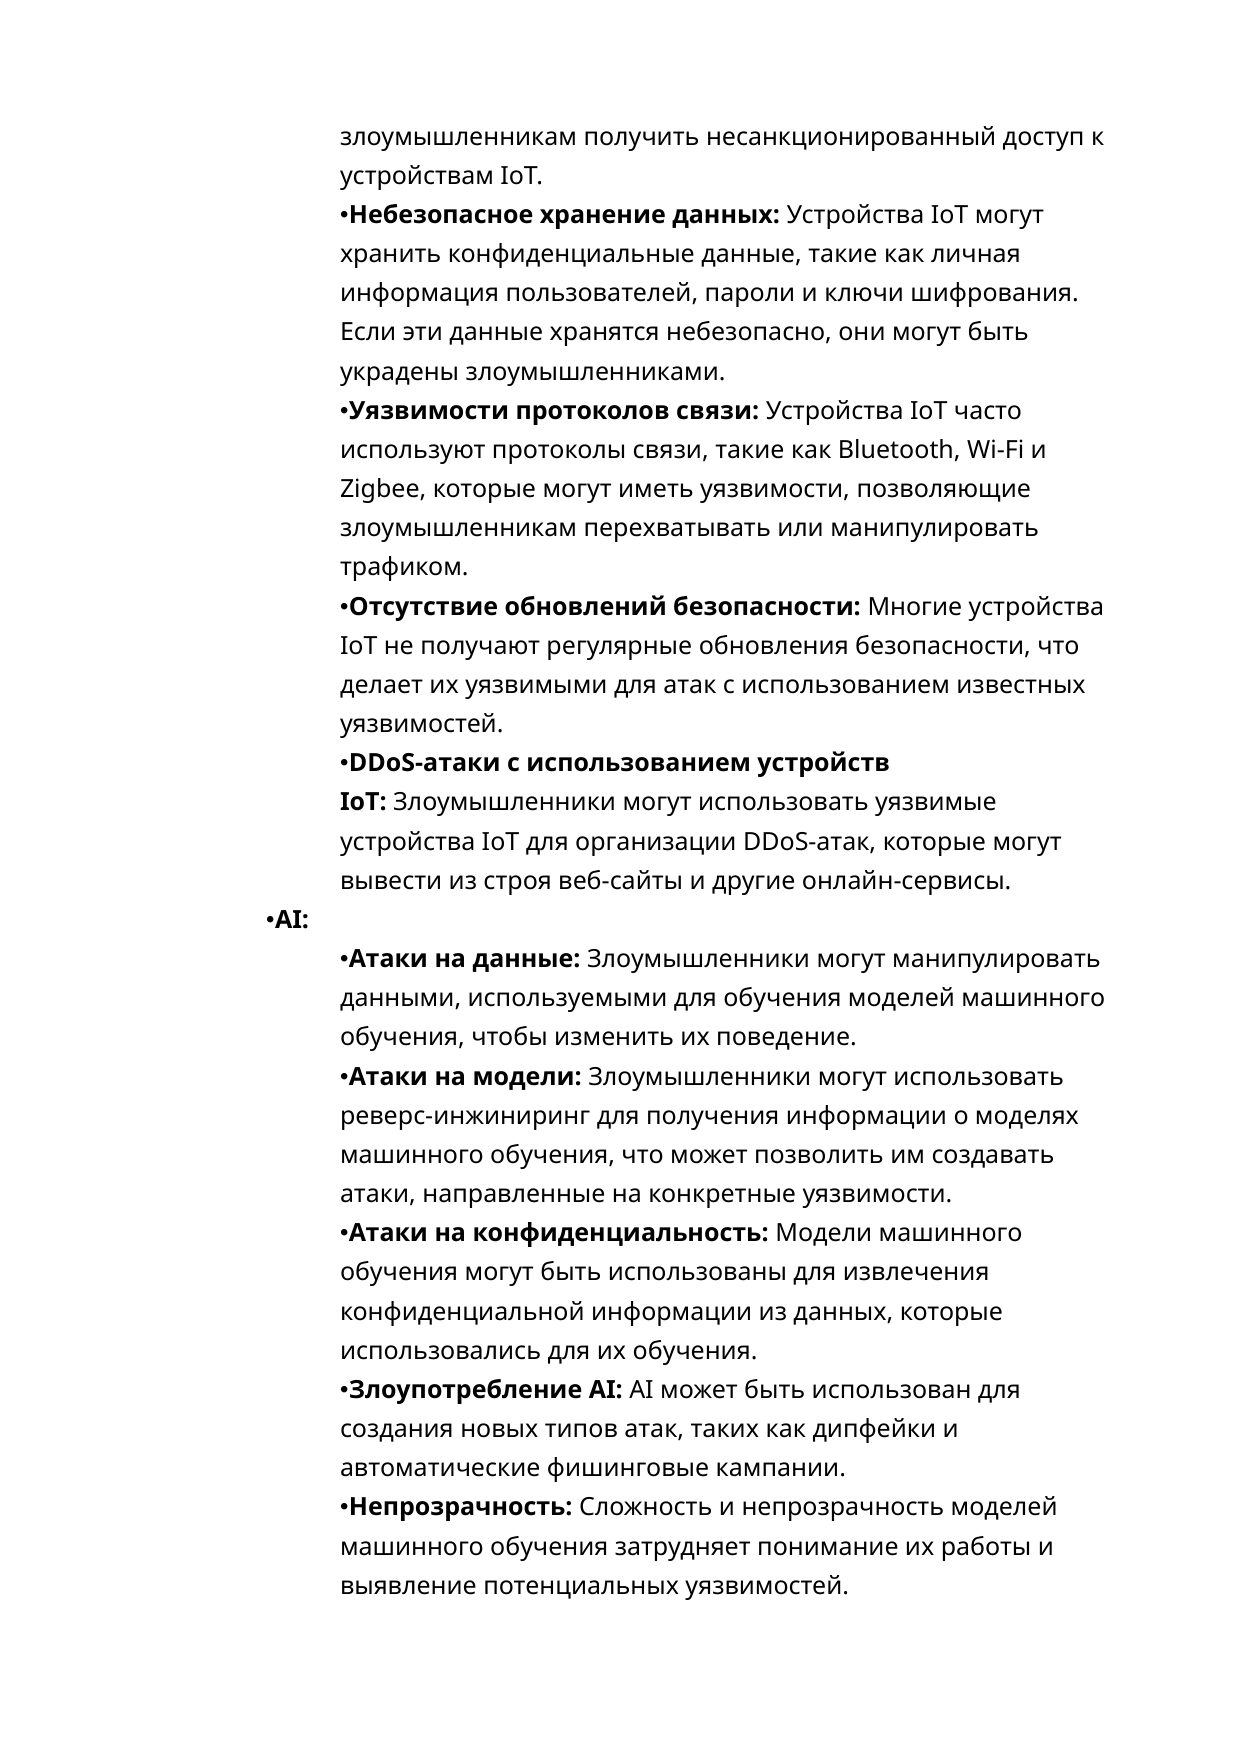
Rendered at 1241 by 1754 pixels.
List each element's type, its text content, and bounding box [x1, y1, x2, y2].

list DDoS-атаки с использованием устройств IoT: Злоумышленники могут использовать уязвимые устройства IoT для организации DDoS-атак, которые могут вывести из строя веб-сайты и другие онлайн-сервисы. [118, 745, 1122, 896]
list Непрозрачность: Сложность и непрозрачность моделей машинного обучения затрудняет понимание их работы и выявление потенциальных уязвимостей. [118, 1489, 1122, 1601]
list Злоупотребление AI: AI может быть использован для создания новых типов атак, таких как дипфейки и автоматические фишинговые кампании. [118, 1371, 1122, 1484]
list AI: [118, 901, 1122, 936]
list Атаки на конфиденциальность: Модели машинного обучения могут быть использованы для извлечения конфиденциальной информации из данных, которые использовались для их обучения. [118, 1215, 1122, 1366]
list Атаки на модели: Злоумышленники могут использовать реверс-инжиниринг для получения информации о моделях машинного обучения, что может позволить им создавать атаки, направленные на конкретные уязвимости. [118, 1058, 1122, 1210]
list Небезопасное хранение данных: Устройства IoT могут хранить конфиденциальные данные, такие как личная информация пользователей, пароли и ключи шифрования. Если эти данные хранятся небезопасно, они могут быть украдены злоумышленниками. [118, 196, 1122, 387]
list Атаки на данные: Злоумышленники могут манипулировать данными, используемыми для обучения моделей машинного обучения, чтобы изменить их поведение. [118, 941, 1122, 1053]
list злоумышленникам получить несанкционированный доступ к устройствам IoT. [118, 118, 1122, 191]
list Уязвимости протоколов связи: Устройства IoT часто используют протоколы связи, такие как Bluetooth, Wi-Fi и Zigbee, которые могут иметь уязвимости, позволяющие злоумышленникам перехватывать или манипулировать трафиком. [118, 392, 1122, 583]
list Отсутствие обновлений безопасности: Многие устройства IoT не получают регулярные обновления безопасности, что делает их уязвимыми для атак с использованием известных уязвимостей. [118, 588, 1122, 740]
